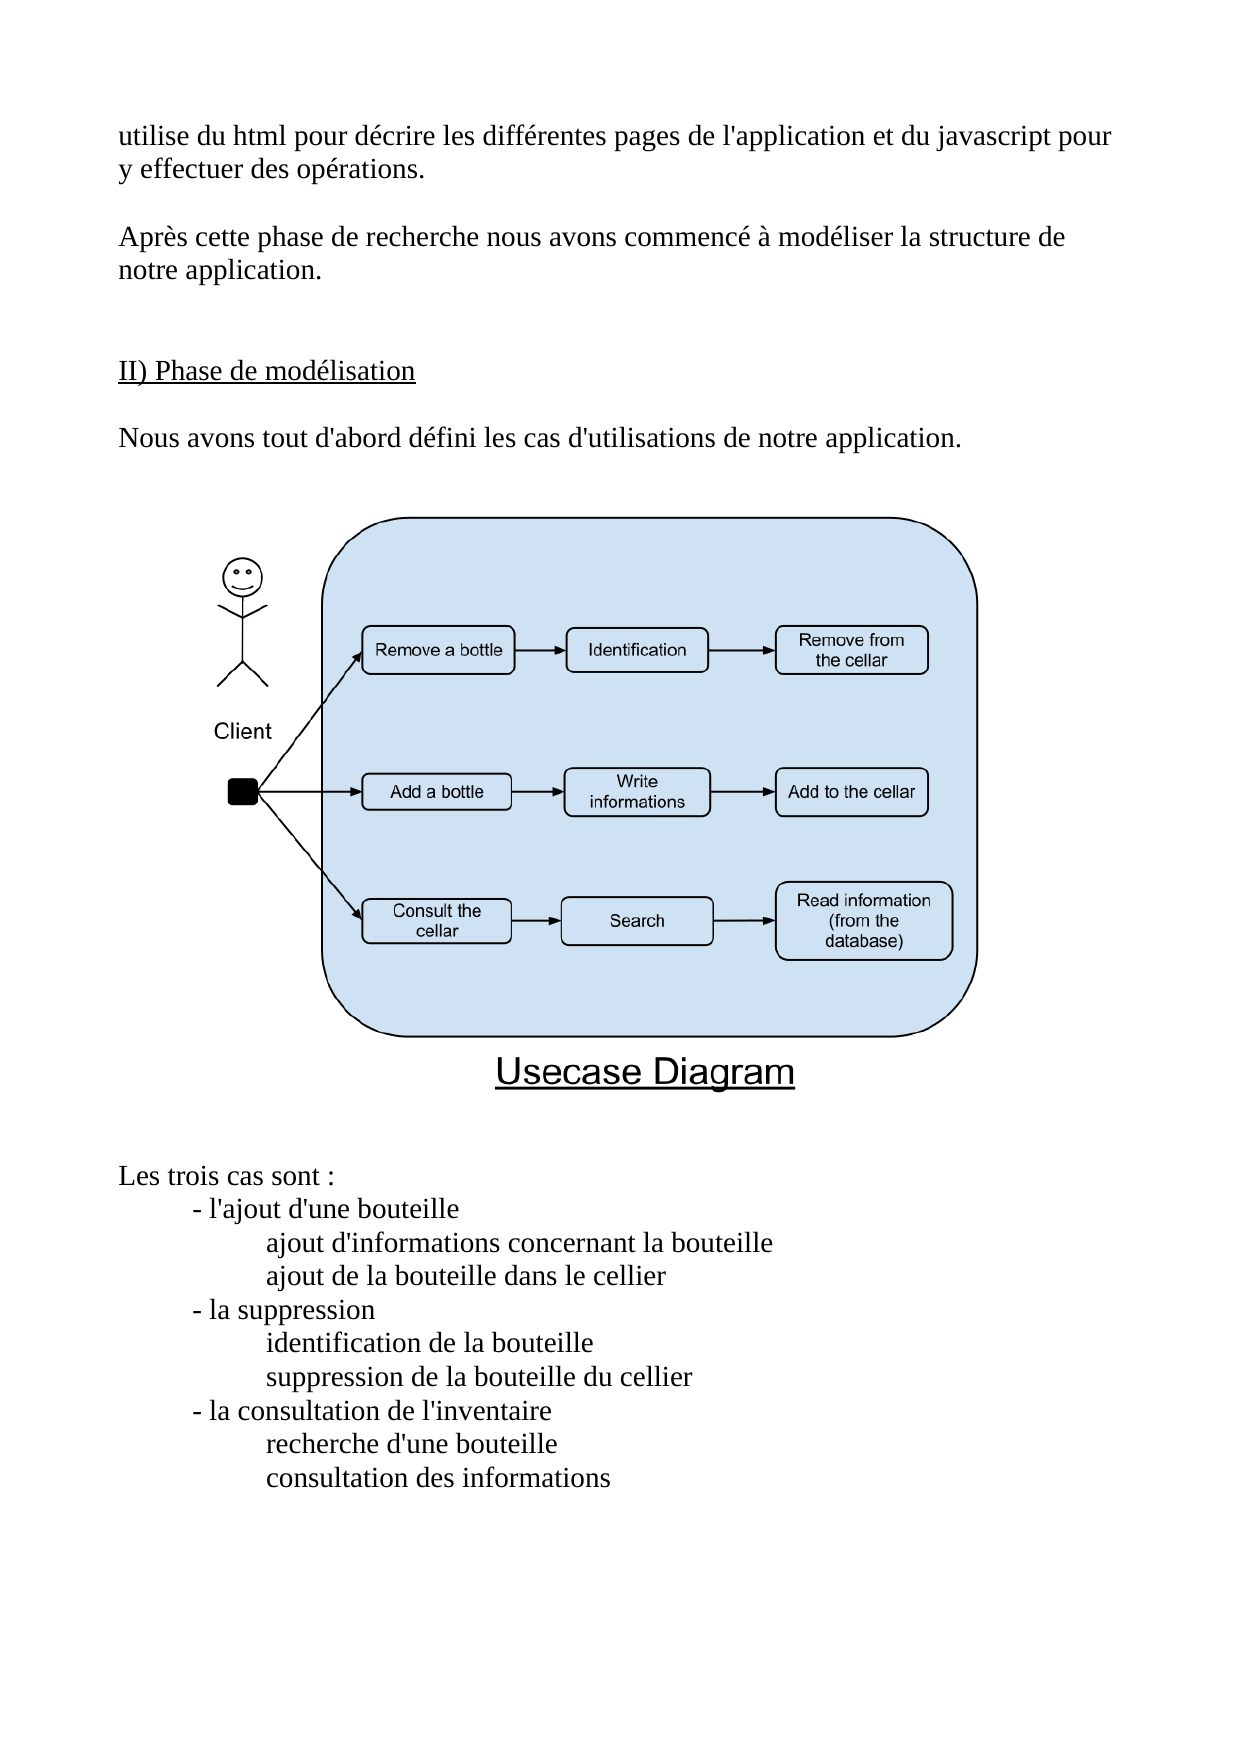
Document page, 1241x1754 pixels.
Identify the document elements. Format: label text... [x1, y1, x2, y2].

text - la consultation de l'inventaire [118, 1393, 1122, 1426]
text identification de la bouteille [118, 1326, 1122, 1359]
text - la suppression [118, 1292, 1122, 1326]
text ajout d'informations concernant la bouteille [118, 1225, 1122, 1258]
text II) Phase de modélisation [118, 353, 1122, 386]
text ajout de la bouteille dans le cellier [118, 1258, 1122, 1292]
text Après cette phase de recherche nous avons commencé à modéliser la structure de notre application. [118, 219, 1122, 286]
text suppression de la bouteille du cellier [118, 1359, 1122, 1393]
text Nous avons tout d'abord défini les cas d'utilisations de notre application. [118, 420, 1122, 453]
text utilise du html pour décrire les différentes pages de l'application et du javascript pour y effectuer des opérations. [118, 118, 1122, 185]
text Les trois cas sont : [118, 1158, 1122, 1191]
text - l'ajout d'une bouteille [118, 1191, 1122, 1225]
text recherche d'une bouteille [118, 1426, 1122, 1460]
text consultation des informations [118, 1460, 1122, 1493]
